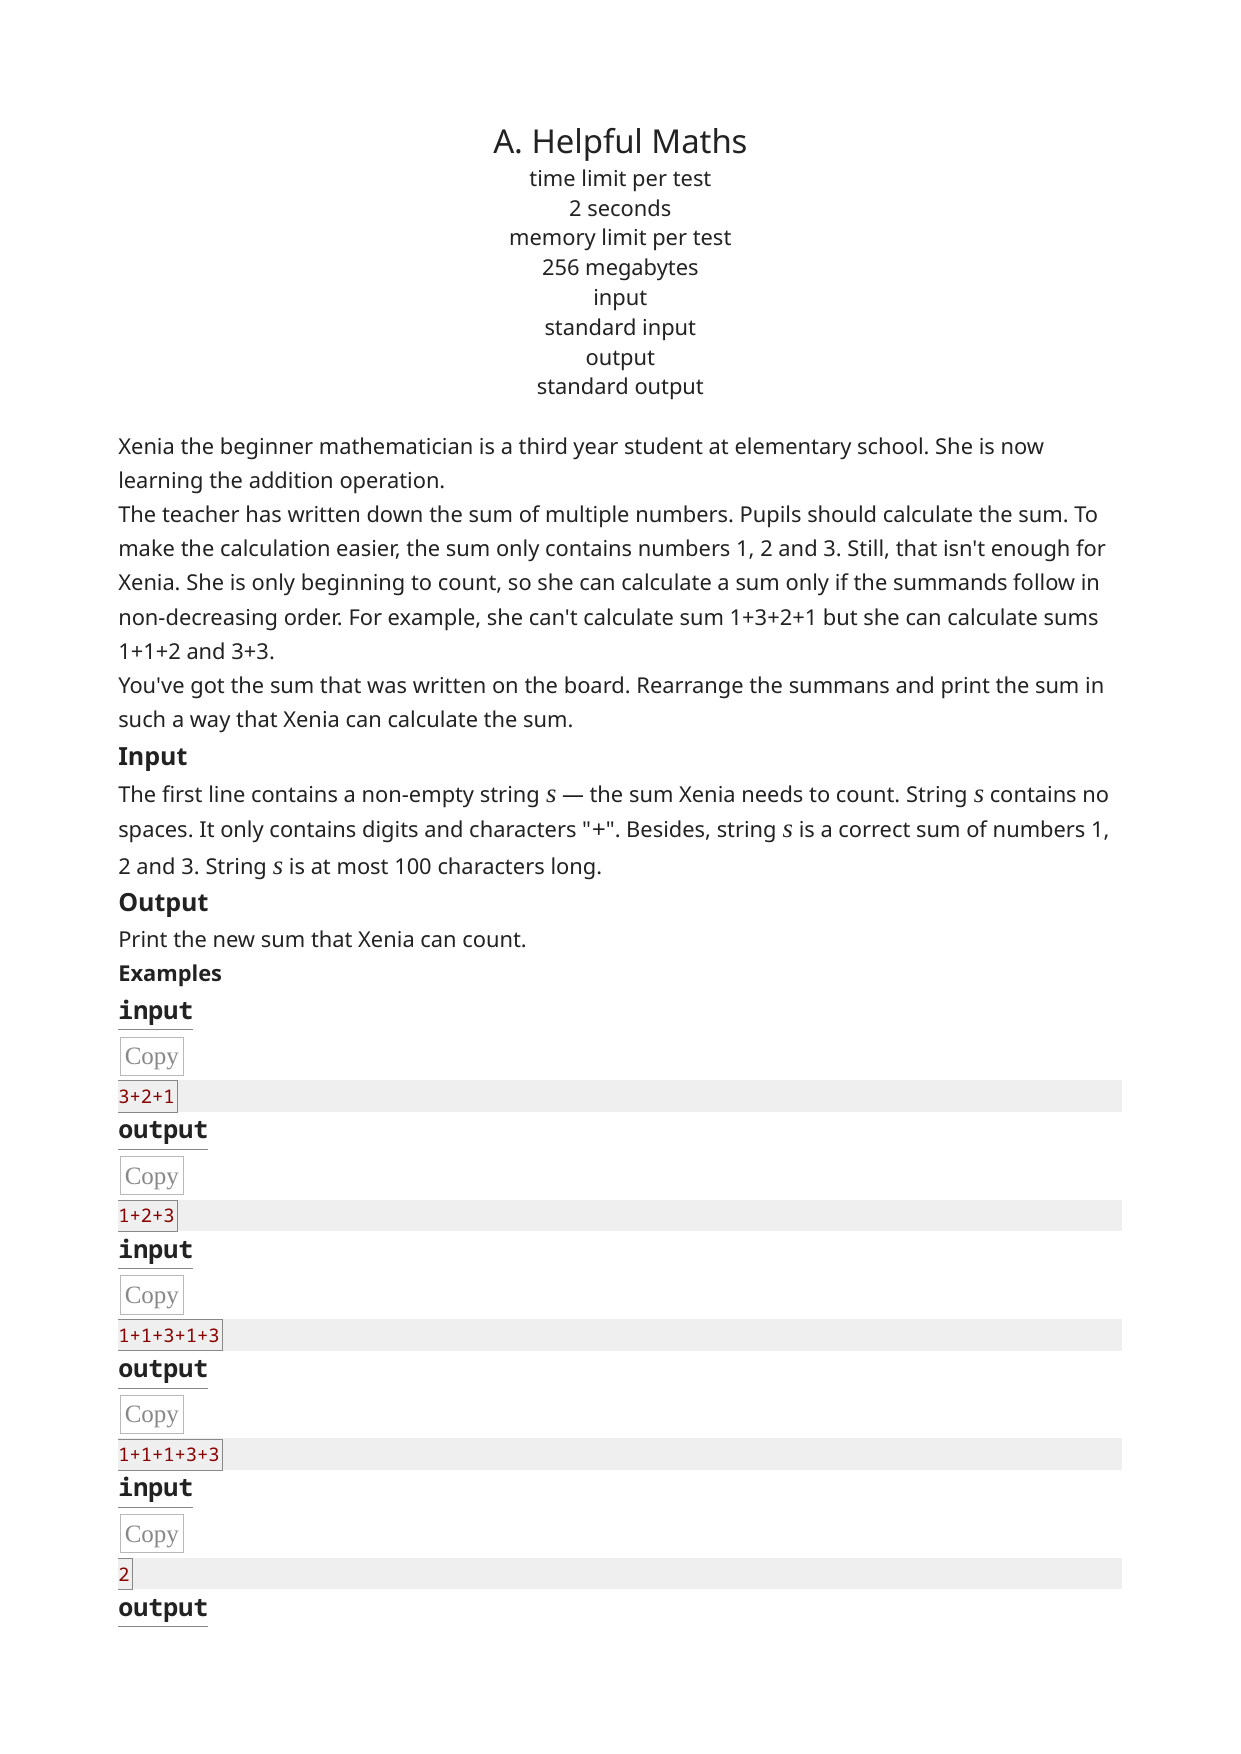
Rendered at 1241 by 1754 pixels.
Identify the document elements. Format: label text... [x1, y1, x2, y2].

text Copy [121, 1157, 183, 1194]
text input [118, 1231, 1122, 1268]
text 2 [118, 1559, 132, 1589]
text 1+1+1+3+3 [118, 1440, 222, 1470]
text 1+1+3+1+3 [118, 1320, 222, 1350]
text 1+2+3 [118, 1201, 177, 1231]
text Copy [121, 1515, 183, 1552]
text standard output [118, 371, 1122, 401]
text [184, 1156, 1121, 1194]
text input [118, 1470, 1122, 1507]
text Xenia the beginner mathematician is a third year student at elementary school. She is now learning the addition operation. [118, 431, 1122, 494]
text The teacher has written down the sum of multiple numbers. Pupils should calculate the sum. To make the calculation easier, the sum only contains numbers 1, 2 and 3. Still, that isn't enough for Xenia. She is only beginning to count, so she can calculate a sum only if the summands follow in non-decreasing order. For example, she can't calculate sum 1+3+2+1 but she can calculate sums 1+1+2 and 3+3. [118, 499, 1122, 665]
text Copy [121, 1038, 183, 1075]
text You've got the sum that was written on the board. Rearrange the summans and print the sum in such a way that Xenia can calculate the sum. [118, 670, 1122, 734]
text Examples [118, 958, 1122, 988]
text memory limit per test [118, 222, 1122, 252]
text [178, 1080, 1122, 1112]
text [223, 1319, 1122, 1351]
text 3+2+1 [118, 1081, 177, 1112]
text [184, 1275, 1121, 1314]
text Input [118, 738, 1122, 772]
text The first line contains a non-empty string s — the sum Xenia needs to count. String s contains no spaces. It only contains digits and characters "+". Besides, string s is a correct sum of numbers 1, 2 and 3. String s is at most 100 characters long. [118, 777, 1122, 880]
text output [118, 1112, 1122, 1149]
text output [118, 1589, 1122, 1626]
text input [118, 992, 1122, 1029]
text 2 seconds [118, 193, 1122, 222]
text [184, 1037, 1121, 1075]
text [223, 1438, 1122, 1470]
text output [118, 1351, 1122, 1388]
text [184, 1514, 1121, 1552]
text [184, 1395, 1121, 1433]
text time limit per test [118, 163, 1122, 193]
text input [118, 282, 1122, 312]
text A. Helpful Maths [118, 118, 1122, 163]
text [133, 1558, 1122, 1589]
text Copy [121, 1396, 183, 1433]
text Print the new sum that Xenia can count. [118, 924, 1122, 954]
text Copy [121, 1276, 183, 1314]
text 256 megabytes [118, 252, 1122, 282]
text Output [118, 885, 1122, 919]
text standard input [118, 312, 1122, 342]
text [178, 1200, 1122, 1231]
text output [118, 342, 1122, 371]
